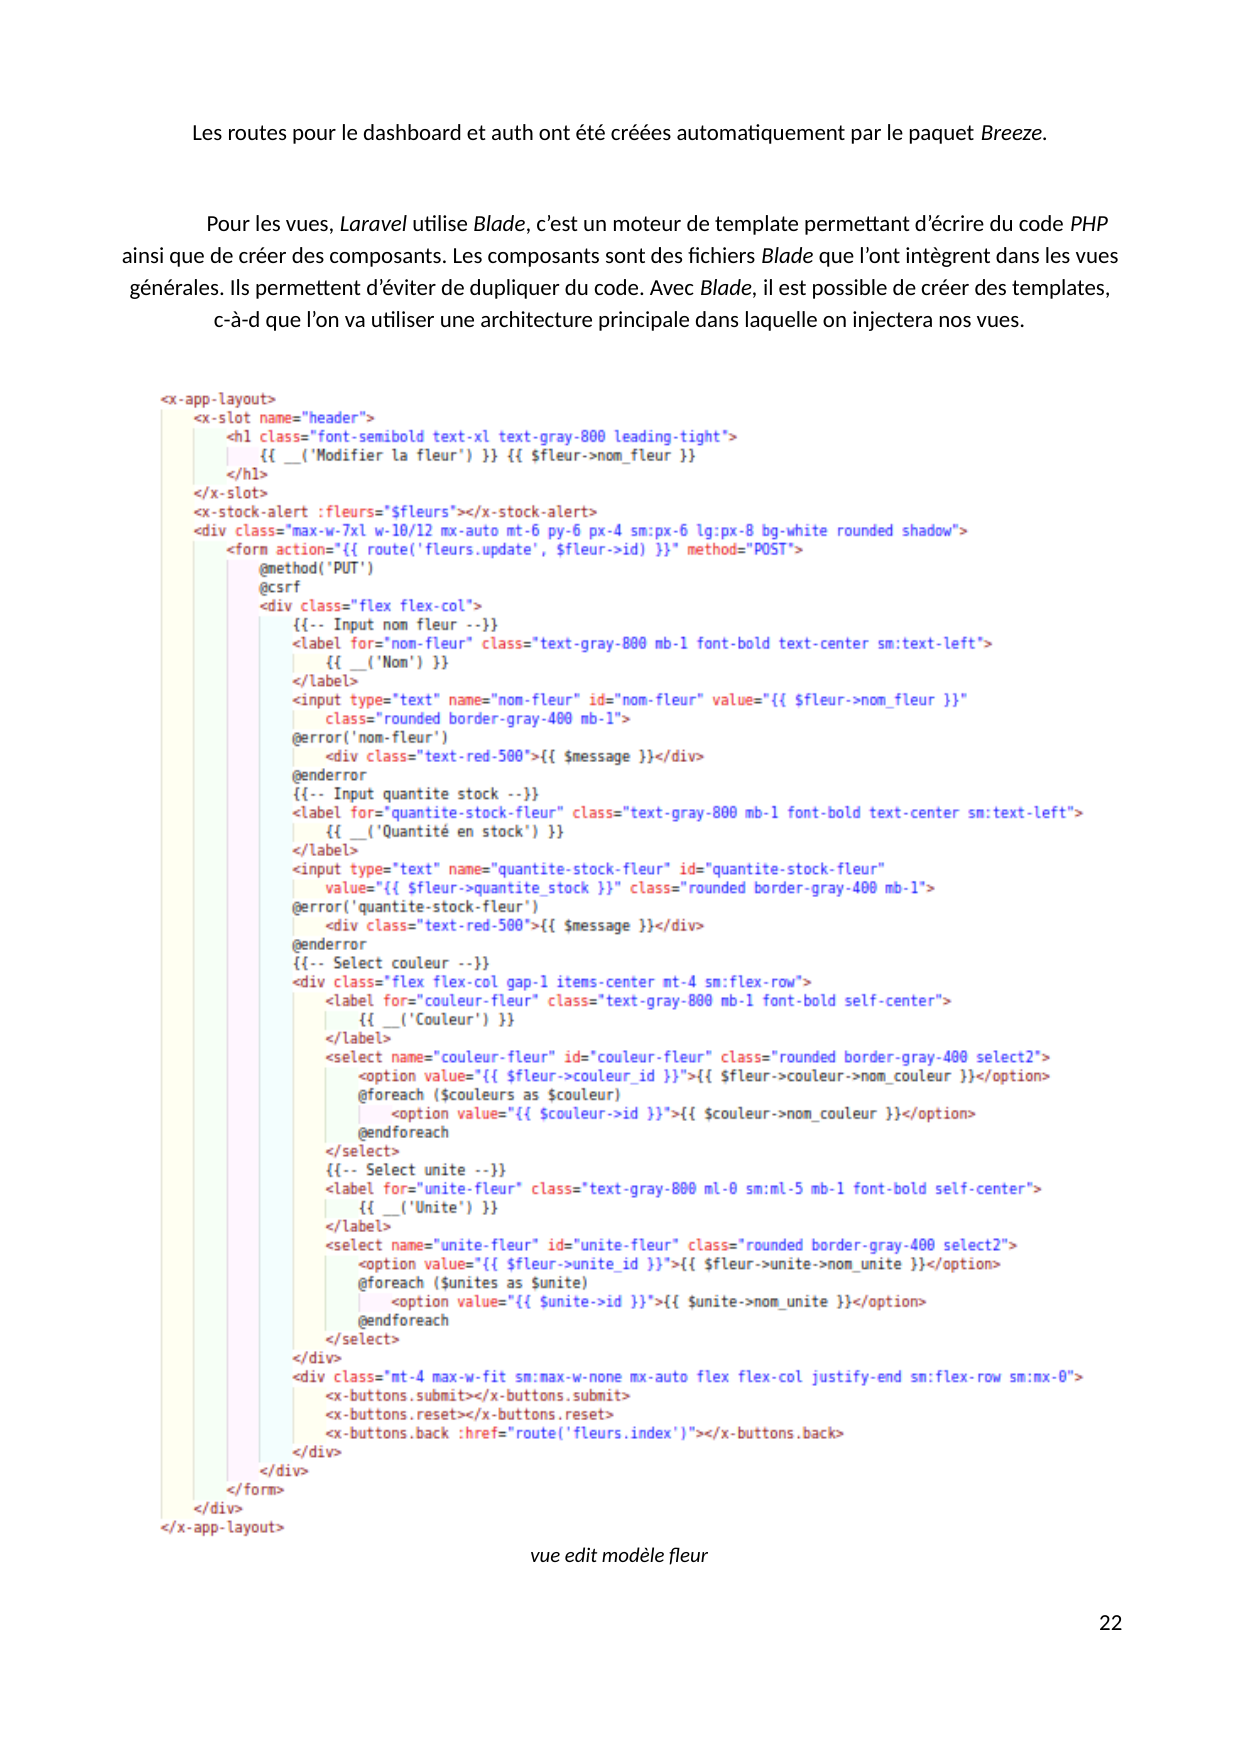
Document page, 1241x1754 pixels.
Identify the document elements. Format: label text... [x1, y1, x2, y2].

text vue edit modèle fleur [118, 399, 1122, 1567]
text Les routes pour le dashboard et auth ont été créées automatiquement par le paquet Breeze. [118, 118, 1122, 146]
picture [156, 391, 1092, 1538]
text Pour les vues, Laravel utilise Blade, c’est un moteur de template permettant d’écrire du code PHP ainsi que de créer des composants. Les composants sont des fichiers Blade que l’ont intègrent dans les vues générales. Ils permettent d’éviter de dupliquer du code. Avec Blade, il est possible de créer des templates, c-à-d que l’on va utiliser une architecture principale dans laquelle on injectera nos vues. [118, 209, 1122, 333]
